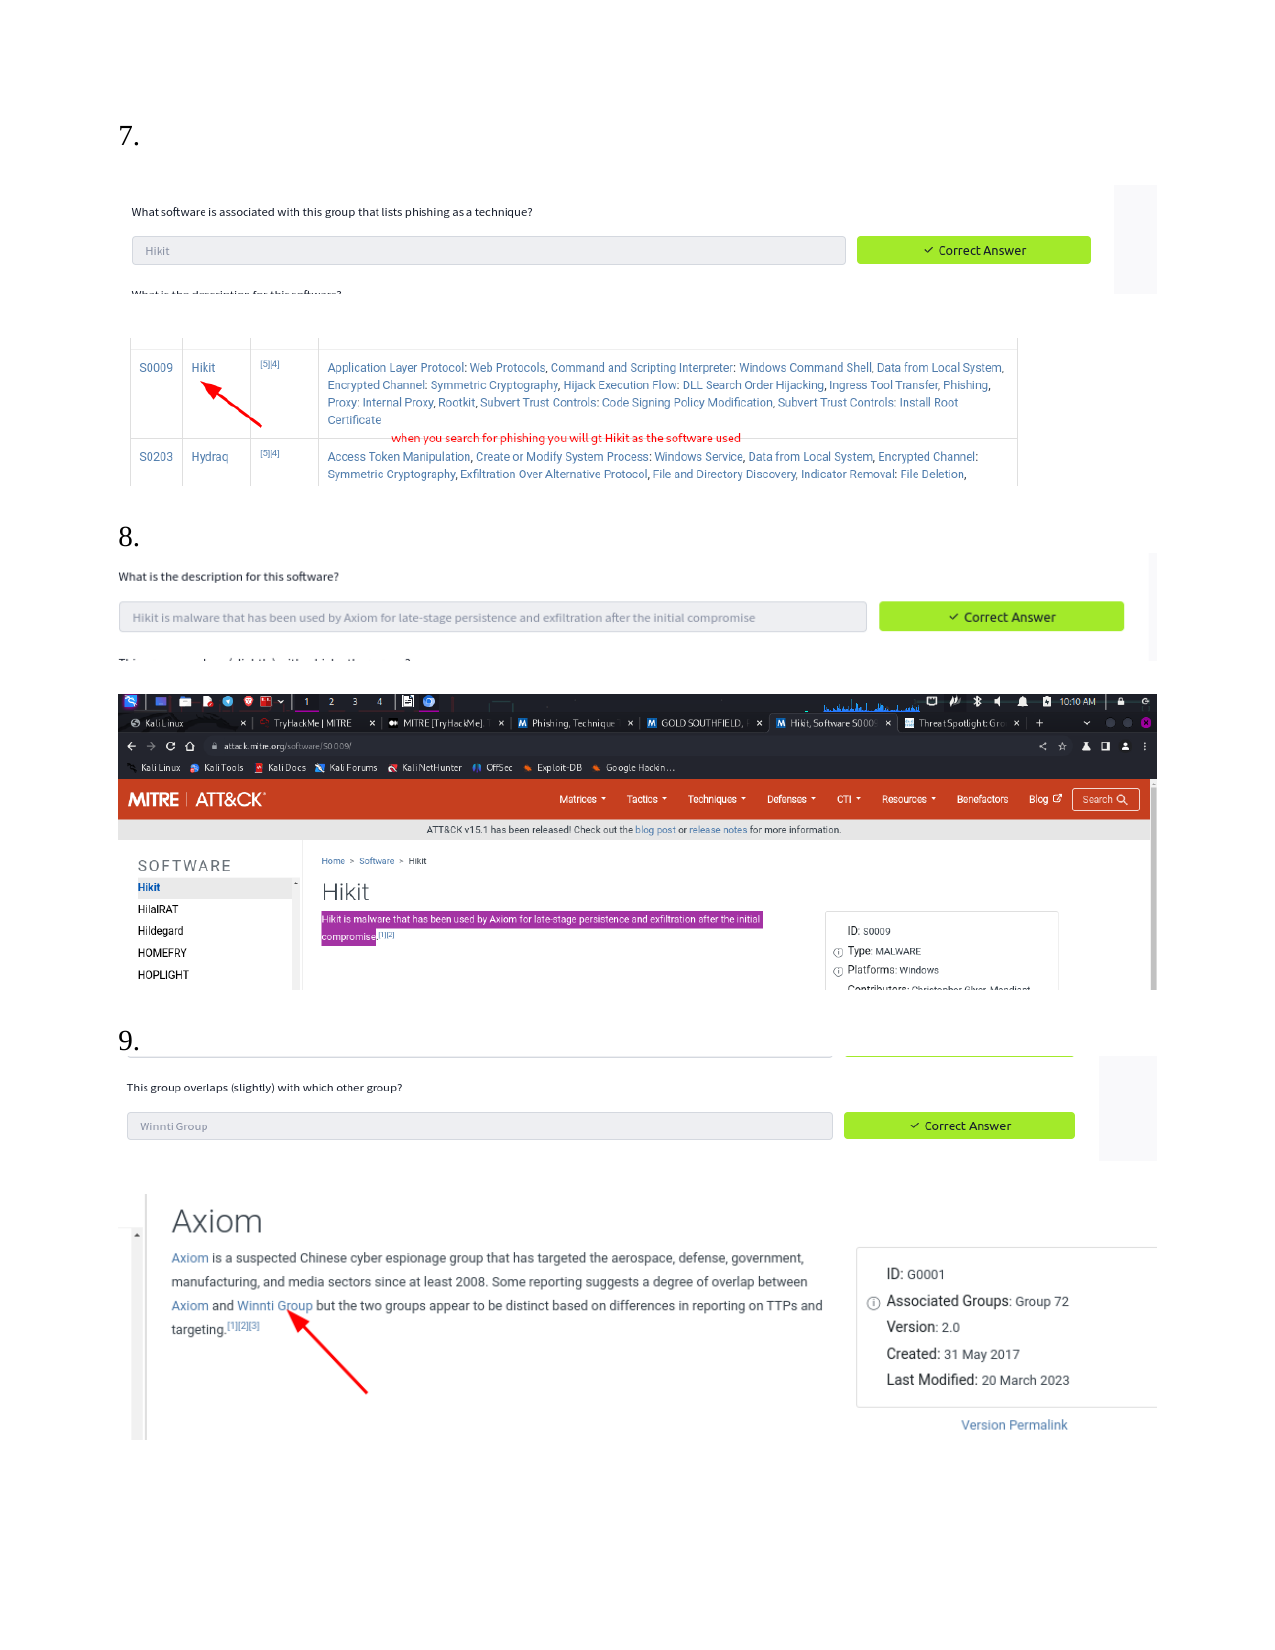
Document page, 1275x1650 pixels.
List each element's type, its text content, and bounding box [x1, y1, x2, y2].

picture [118, 1056, 1157, 1161]
picture [118, 338, 1157, 486]
picture [118, 553, 1157, 661]
picture [118, 694, 1157, 990]
text 7. [118, 118, 1157, 152]
text 8. [118, 519, 1157, 553]
picture [118, 1194, 1157, 1440]
text 9. [118, 1023, 1157, 1056]
picture [118, 185, 1157, 294]
